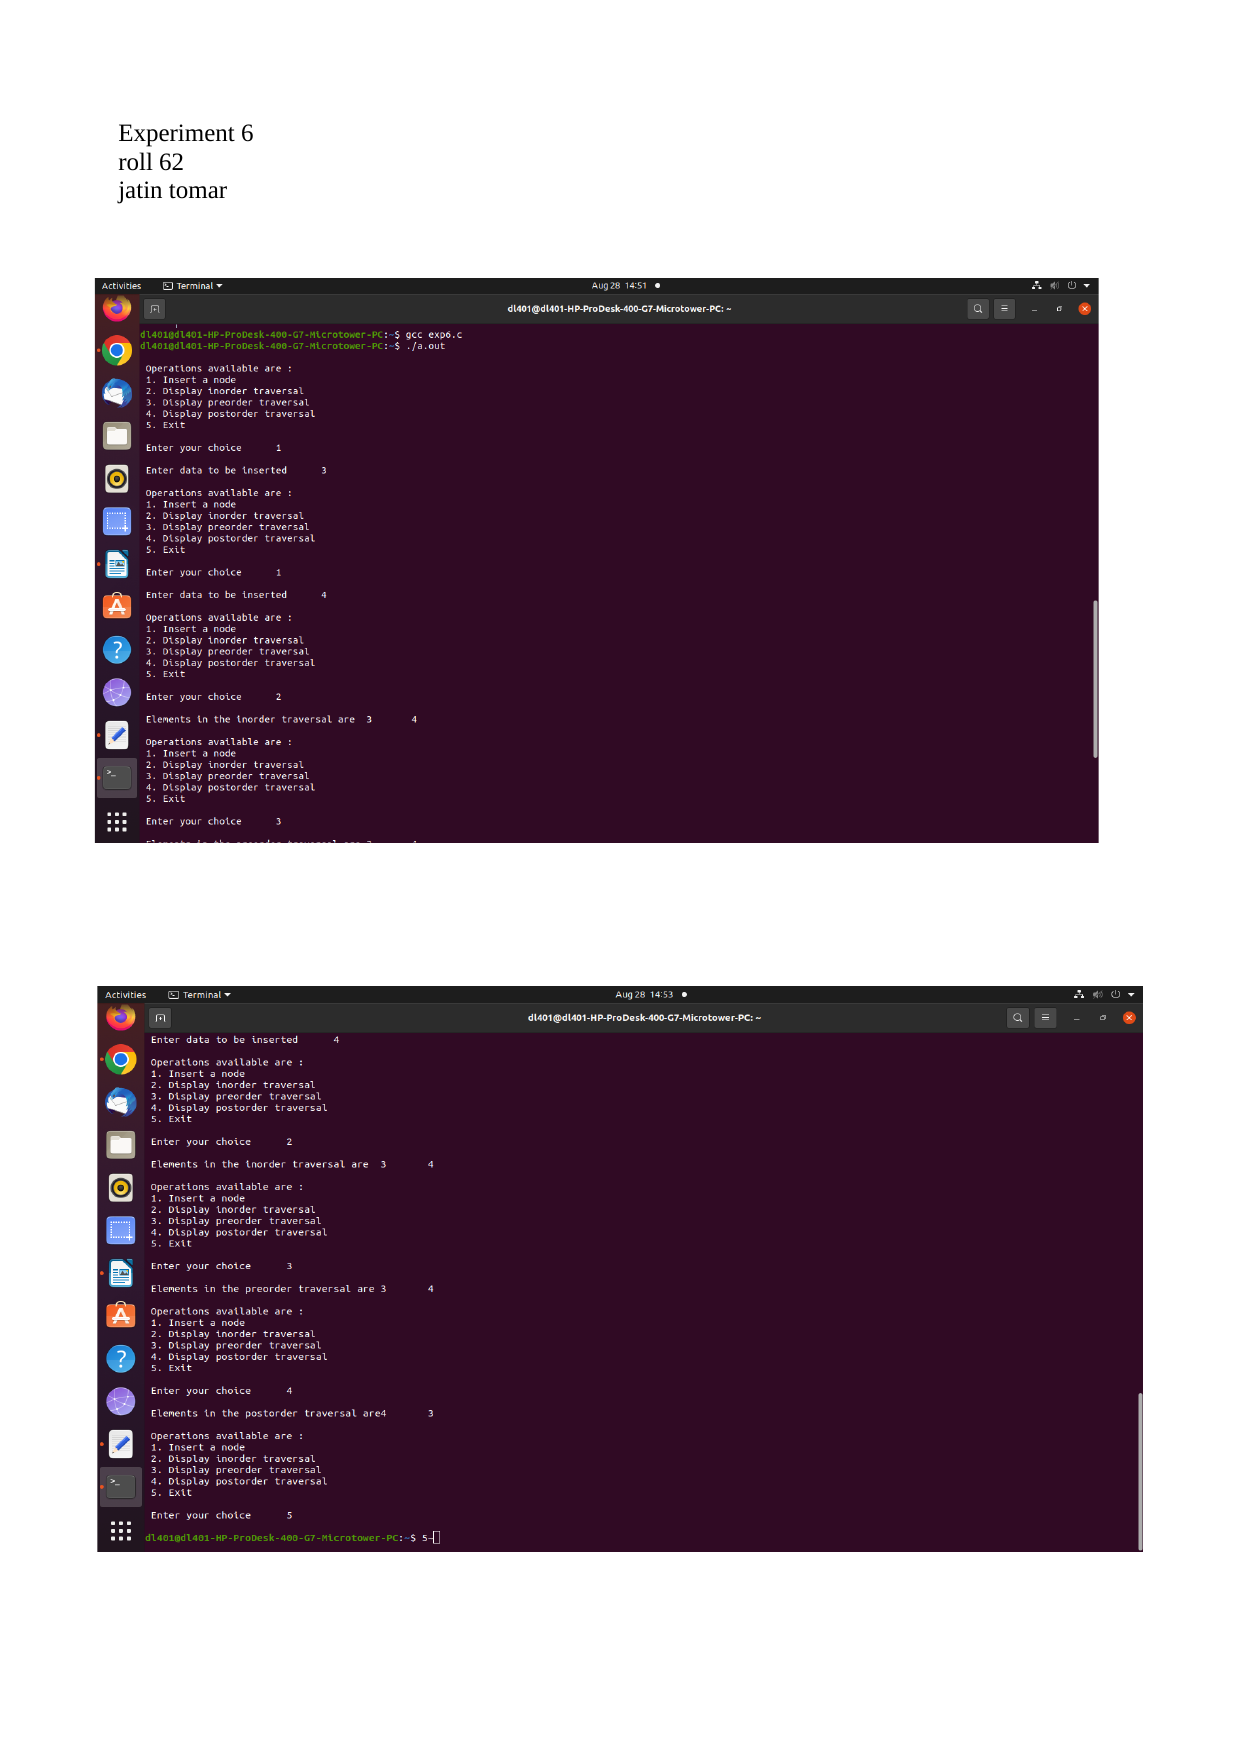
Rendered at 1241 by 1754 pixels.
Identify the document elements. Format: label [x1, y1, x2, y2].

picture [97, 986, 1143, 1552]
picture [94, 278, 1099, 843]
